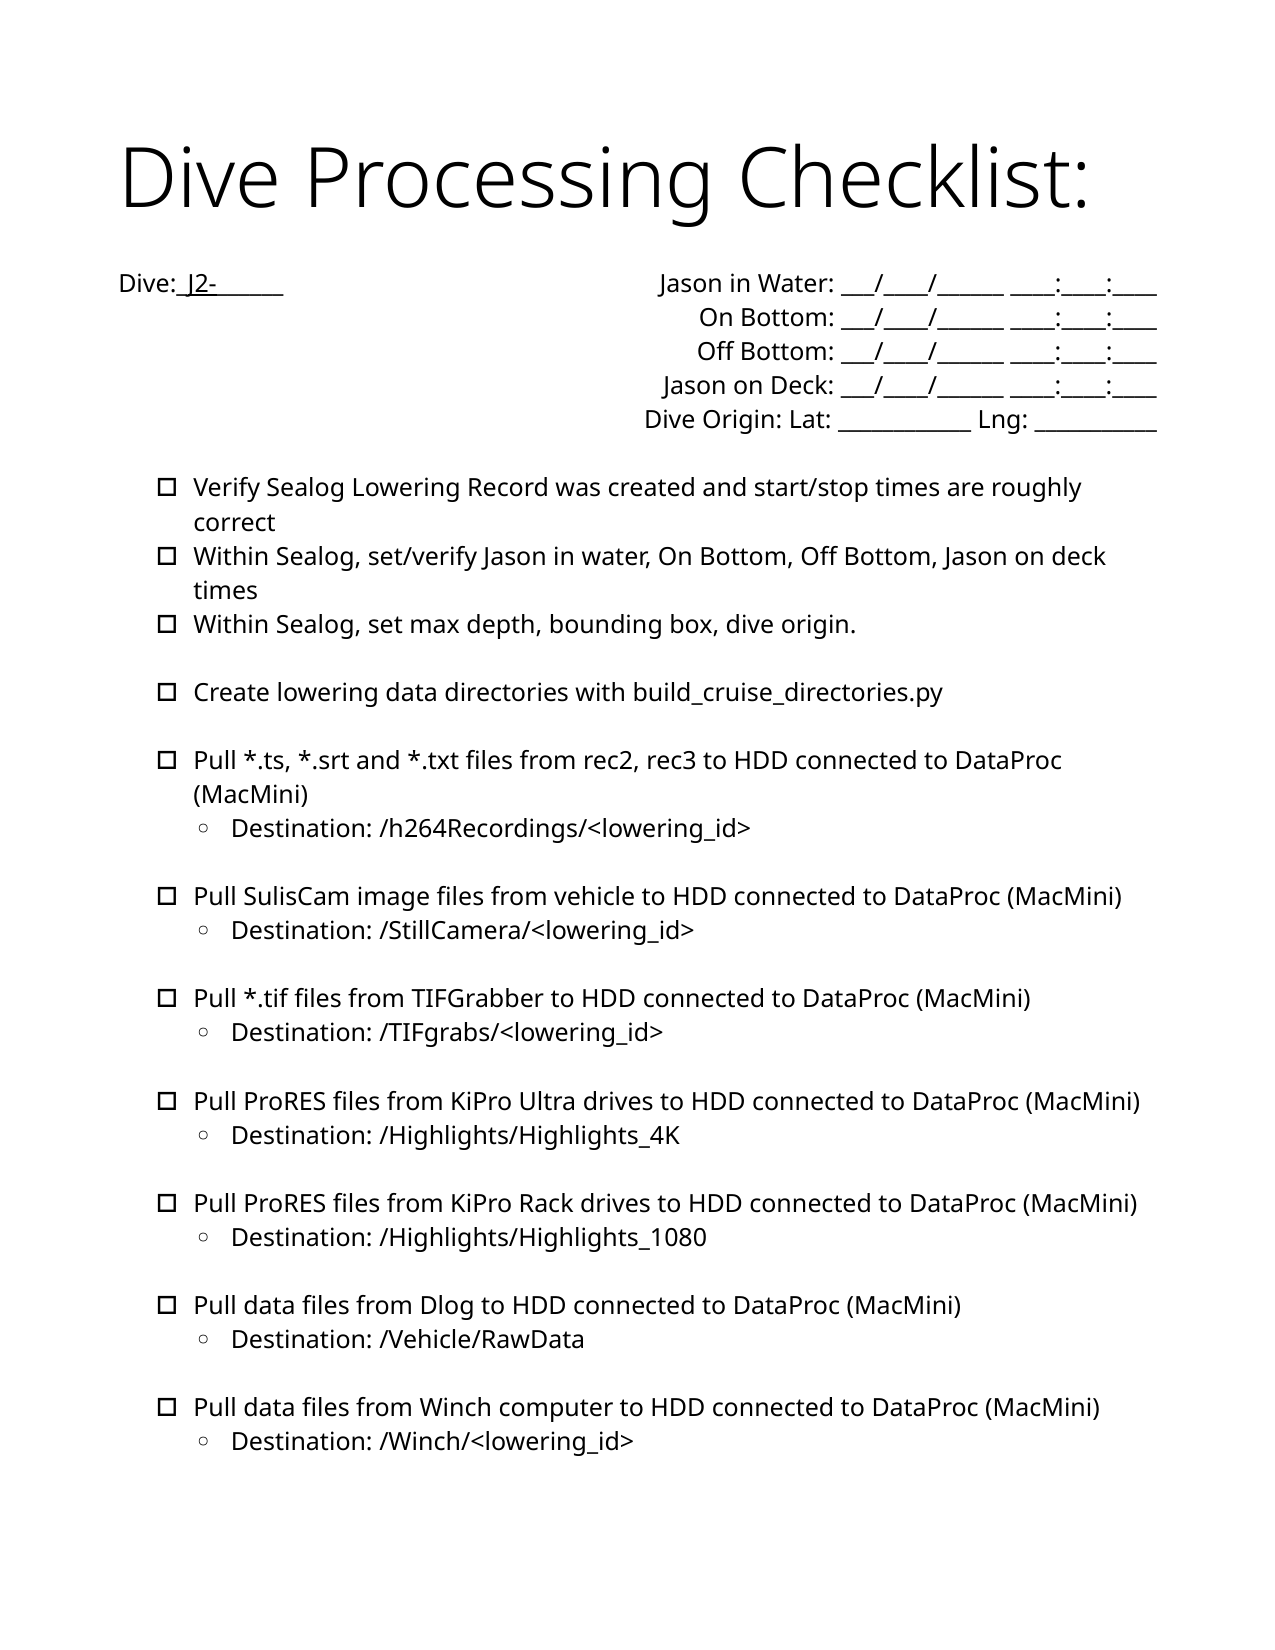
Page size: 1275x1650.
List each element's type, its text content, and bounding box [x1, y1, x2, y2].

text On Bottom: ___/____/______ ____:____:____ [118, 300, 1157, 334]
list Pull *.tif files from TIFGrabber to HDD connected to DataProc (MacMini) [156, 981, 1157, 1015]
list Pull ProRES files from KiPro Ultra drives to HDD connected to DataProc (MacMini) [156, 1083, 1157, 1117]
list Within Sealog, set max depth, bounding box, dive origin. [156, 606, 1157, 640]
text Dive:_J2-______ Jason in Water: ___/____/______ ____:____:____ [118, 266, 1157, 300]
list Destination: /Highlights/Highlights_1080 [193, 1219, 1157, 1253]
list Destination: /Highlights/Highlights_4K [193, 1117, 1157, 1151]
list Create lowering data directories with build_cruise_directories.py [156, 674, 1157, 708]
text Off Bottom: ___/____/______ ____:____:____ [118, 334, 1157, 368]
list Verify Sealog Lowering Record was created and start/stop times are roughly correct [156, 470, 1157, 538]
list Pull *.ts, *.srt and *.txt files from rec2, rec3 to HDD connected to DataProc (MacMini) [156, 743, 1157, 811]
list Destination: /Vehicle/RawData [193, 1322, 1157, 1356]
list Destination: /StillCamera/<lowering_id> [193, 913, 1157, 947]
list Within Sealog, set/verify Jason in water, On Bottom, Off Bottom, Jason on deck times [156, 538, 1157, 606]
list Pull data files from Winch computer to HDD connected to DataProc (MacMini) [156, 1390, 1157, 1424]
list Pull data files from Dlog to HDD connected to DataProc (MacMini) [156, 1288, 1157, 1322]
list Pull ProRES files from KiPro Rack drives to HDD connected to DataProc (MacMini) [156, 1185, 1157, 1219]
text Dive Origin: Lat: ____________ Lng: ___________ [118, 402, 1157, 436]
text Dive Processing Checklist: [118, 118, 1157, 232]
list Destination: /TIFgrabs/<lowering_id> [193, 1015, 1157, 1049]
list Destination: /h264Recordings/<lowering_id> [193, 811, 1157, 845]
list Destination: /Winch/<lowering_id> [193, 1424, 1157, 1458]
text Jason on Deck: ___/____/______ ____:____:____ [118, 368, 1157, 402]
list Pull SulisCam image files from vehicle to HDD connected to DataProc (MacMini) [156, 879, 1157, 913]
